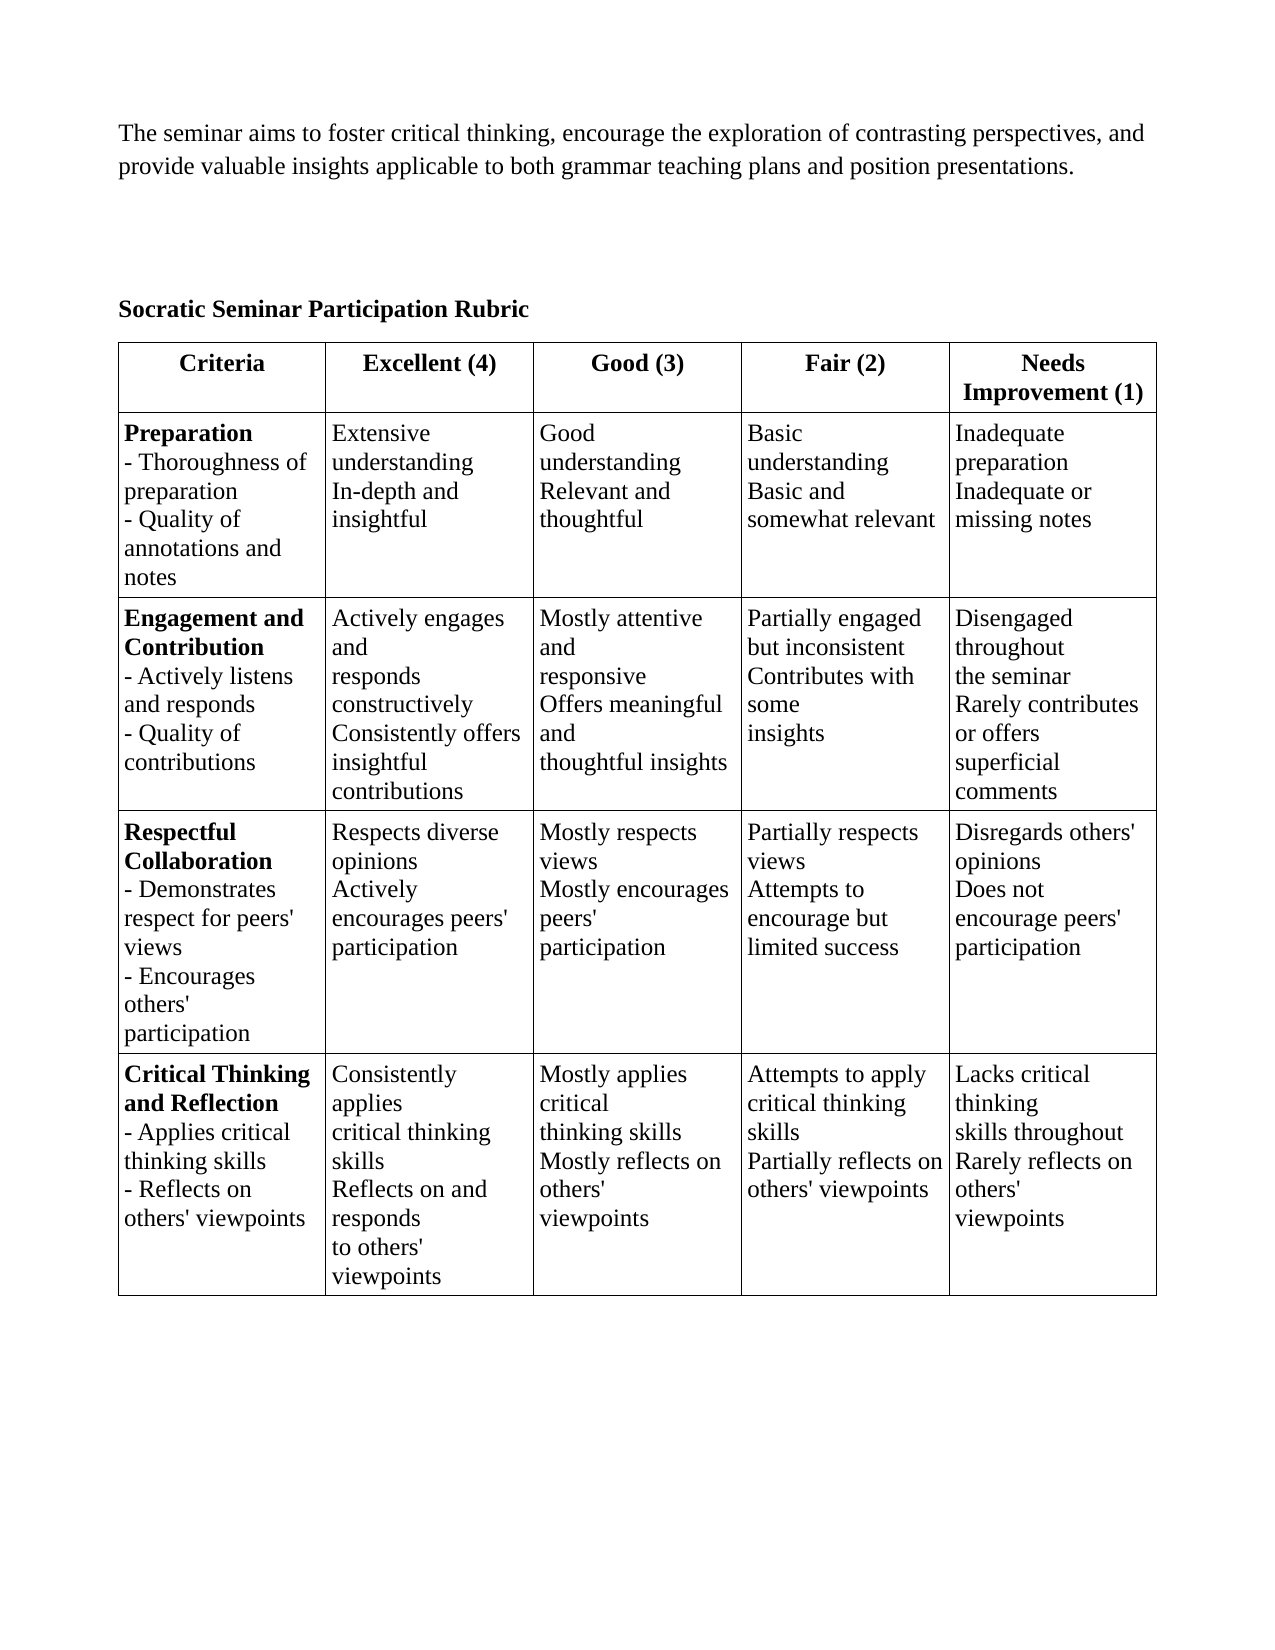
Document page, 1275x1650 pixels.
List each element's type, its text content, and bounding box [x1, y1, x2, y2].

table_cell Attempts to apply critical thinking skills Partially reflects on others' viewpoints [742, 1054, 949, 1295]
table_cell Partially engaged but inconsistent Contributes with some insights [742, 598, 949, 810]
table_header Good (3) [534, 343, 741, 412]
text The seminar aims to foster critical thinking, encourage the exploration of contrasting perspectives, and provide valuable insights applicable to both grammar teaching plans and position presentations. [118, 118, 1157, 180]
table_cell Respects diverse opinions Actively encourages peers' participation [326, 811, 533, 1053]
table_cell Inadequate preparation Inadequate or missing notes [950, 413, 1156, 597]
table_cell Critical Thinking and Reflection - Applies critical thinking skills - Reflects on others' viewpoints [119, 1054, 325, 1295]
table_cell Preparation - Thoroughness of preparation - Quality of annotations and notes [119, 413, 325, 597]
table_cell Actively engages and responds constructively Consistently offers insightful contributions [326, 598, 533, 810]
table_header Excellent (4) [326, 343, 533, 412]
table_cell Respectful Collaboration - Demonstrates respect for peers' views - Encourages others' participation [119, 811, 325, 1053]
text Socratic Seminar Participation Rubric [118, 294, 1157, 323]
table_cell Engagement and Contribution - Actively listens and responds - Quality of contributions [119, 598, 325, 810]
table_header Needs Improvement (1) [950, 343, 1156, 412]
table_cell Partially respects views Attempts to encourage but limited success [742, 811, 949, 1053]
table_cell Extensive understanding In-depth and insightful [326, 413, 533, 597]
table_cell Disregards others' opinions Does not encourage peers' participation [950, 811, 1156, 1053]
table_cell Disengaged throughout the seminar Rarely contributes or offers superficial comments [950, 598, 1156, 810]
table_header Fair (2) [742, 343, 949, 412]
table_header Criteria [119, 343, 325, 412]
table_cell Consistently applies critical thinking skills Reflects on and responds to others' viewpoints [326, 1054, 533, 1295]
table_cell Lacks critical thinking skills throughout Rarely reflects on others' viewpoints [950, 1054, 1156, 1295]
table_cell Basic understanding Basic and somewhat relevant [742, 413, 949, 597]
table_cell Mostly applies critical thinking skills Mostly reflects on others' viewpoints [534, 1054, 741, 1295]
table_cell Good understanding Relevant and thoughtful [534, 413, 741, 597]
table_cell Mostly respects views Mostly encourages peers' participation [534, 811, 741, 1053]
table_cell Mostly attentive and responsive Offers meaningful and thoughtful insights [534, 598, 741, 810]
